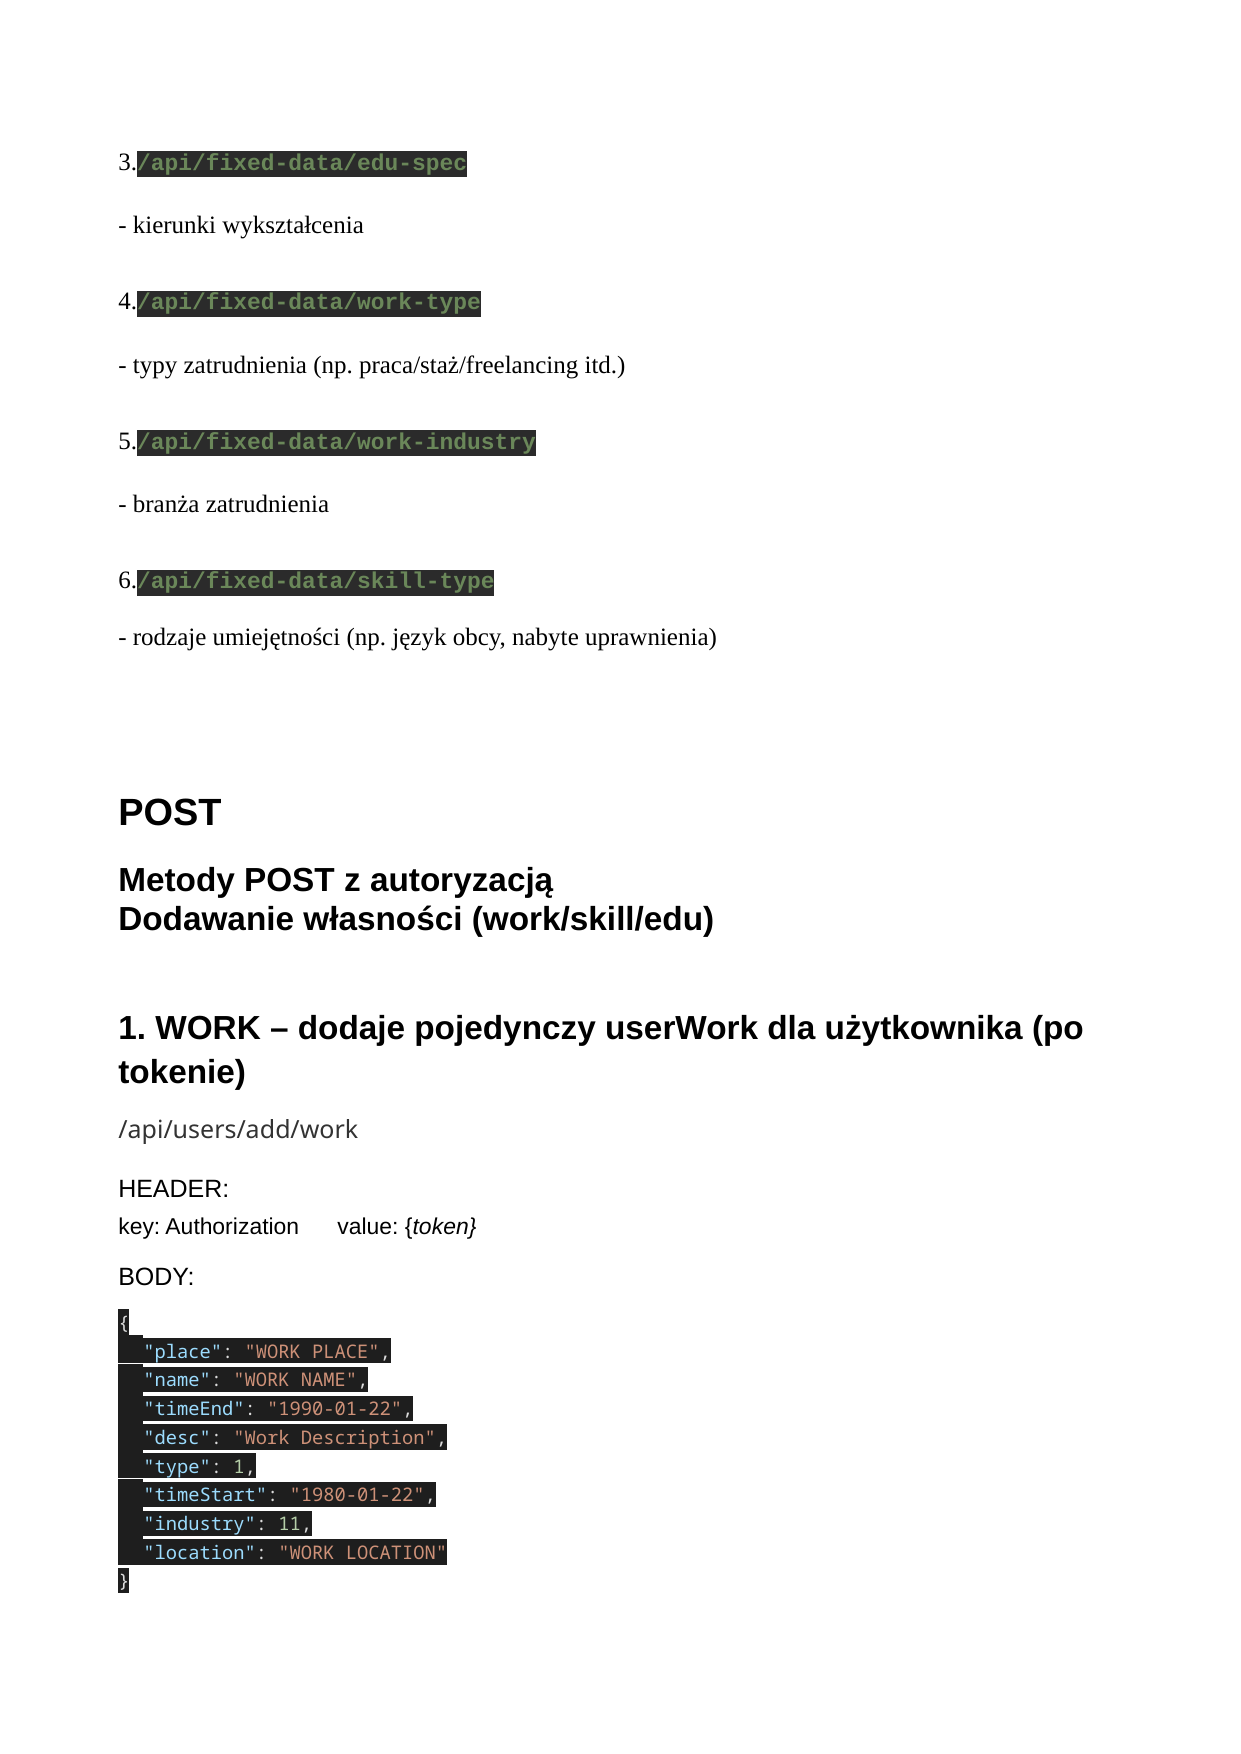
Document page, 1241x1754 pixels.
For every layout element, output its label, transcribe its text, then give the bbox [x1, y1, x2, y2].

text - typy zatrudnienia (np. praca/staż/freelancing itd.) [118, 317, 1122, 378]
text "place": "WORK PLACE", [118, 1335, 1122, 1363]
text } [118, 1565, 1122, 1593]
text 1. WORK – dodaje pojedynczy userWork dla użytkownika (po tokenie) [118, 1008, 1122, 1091]
subtitle POST [118, 789, 1122, 833]
text - branża zatrudnienia [118, 456, 1122, 518]
text HEADER: [118, 1174, 1122, 1203]
text 5./api/fixed-data/work-industry [118, 426, 1122, 456]
text "name": "WORK NAME", [118, 1363, 1122, 1392]
subtitle Metody POST z autoryzacją Dodawanie własności (work/skill/edu) [118, 860, 1122, 937]
text 6./api/fixed-data/skill-type [118, 566, 1122, 596]
text { [118, 1309, 1122, 1335]
text BODY: [118, 1262, 1122, 1290]
text "type": 1, [118, 1450, 1122, 1478]
text - kierunki wykształcenia [118, 177, 1122, 239]
text 4./api/fixed-data/work-type [118, 286, 1122, 317]
text "location": "WORK LOCATION" [118, 1536, 1122, 1565]
text key: Authorization value: {token} [118, 1203, 1122, 1241]
text "industry": 11, [118, 1507, 1122, 1536]
text "desc": "Work Description", [118, 1421, 1122, 1450]
text /api/users/add/work [118, 1111, 1122, 1145]
text - rodzaje umiejętności (np. język obcy, nabyte uprawnienia) [118, 622, 1122, 651]
text "timeEnd": "1990-01-22", [118, 1392, 1122, 1421]
text 3./api/fixed-data/edu-spec [118, 147, 1122, 177]
text "timeStart": "1980-01-22", [118, 1478, 1122, 1507]
